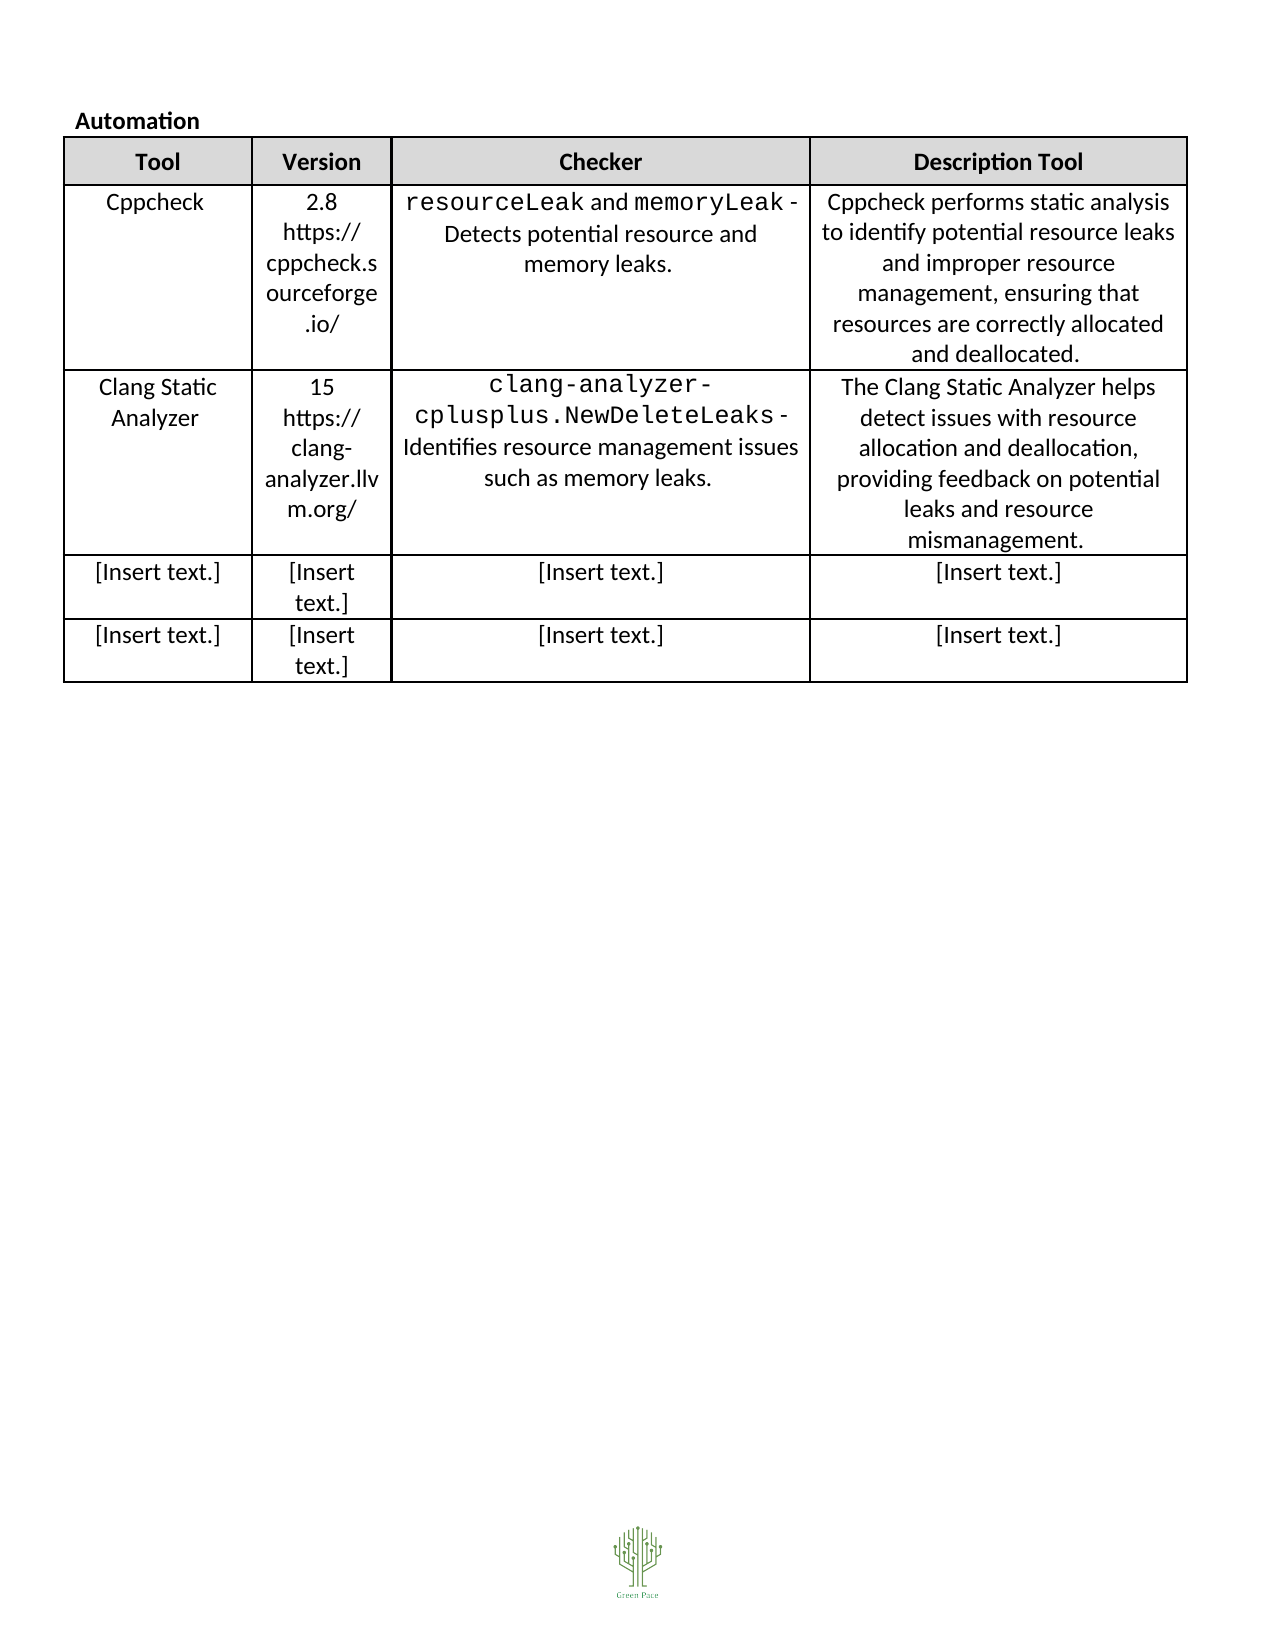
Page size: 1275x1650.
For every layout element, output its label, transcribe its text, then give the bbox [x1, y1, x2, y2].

table_header Tool [65, 138, 251, 184]
text Automation [75, 106, 1200, 136]
table_cell [Insert text.] [811, 556, 1186, 617]
table_cell 2.8 https://cppcheck.sourceforge.io/ [253, 186, 390, 369]
table_header Checker [393, 138, 809, 184]
table_cell [Insert text.] [65, 556, 251, 617]
table_cell [Insert text.] [393, 620, 809, 681]
table_cell The Clang Static Analyzer helps detect issues with resource allocation and deallocation, providing feedback on potential leaks and resource mismanagement. [811, 371, 1186, 554]
table_cell [Insert text.] [65, 620, 251, 681]
table_cell Cppcheck performs static analysis to identify potential resource leaks and improper resource management, ensuring that resources are correctly allocated and deallocated. [811, 186, 1186, 369]
picture [605, 1521, 670, 1606]
table_cell [Insert text.] [253, 620, 390, 681]
table_cell [Insert text.] [253, 556, 390, 617]
table_cell clang-analyzer-cplusplus.NewDeleteLeaks - Identifies resource management issues such as memory leaks. [393, 371, 809, 554]
table_cell [Insert text.] [811, 620, 1186, 681]
table_header Description Tool [811, 138, 1186, 184]
table_cell Clang Static Analyzer [65, 371, 251, 554]
table_cell 15 https://clang-analyzer.llvm.org/ [253, 371, 390, 554]
table_cell resourceLeak and memoryLeak - Detects potential resource and memory leaks. [393, 186, 809, 369]
table_cell [Insert text.] [393, 556, 809, 617]
table_header Version [253, 138, 390, 184]
table_cell Cppcheck [65, 186, 251, 369]
